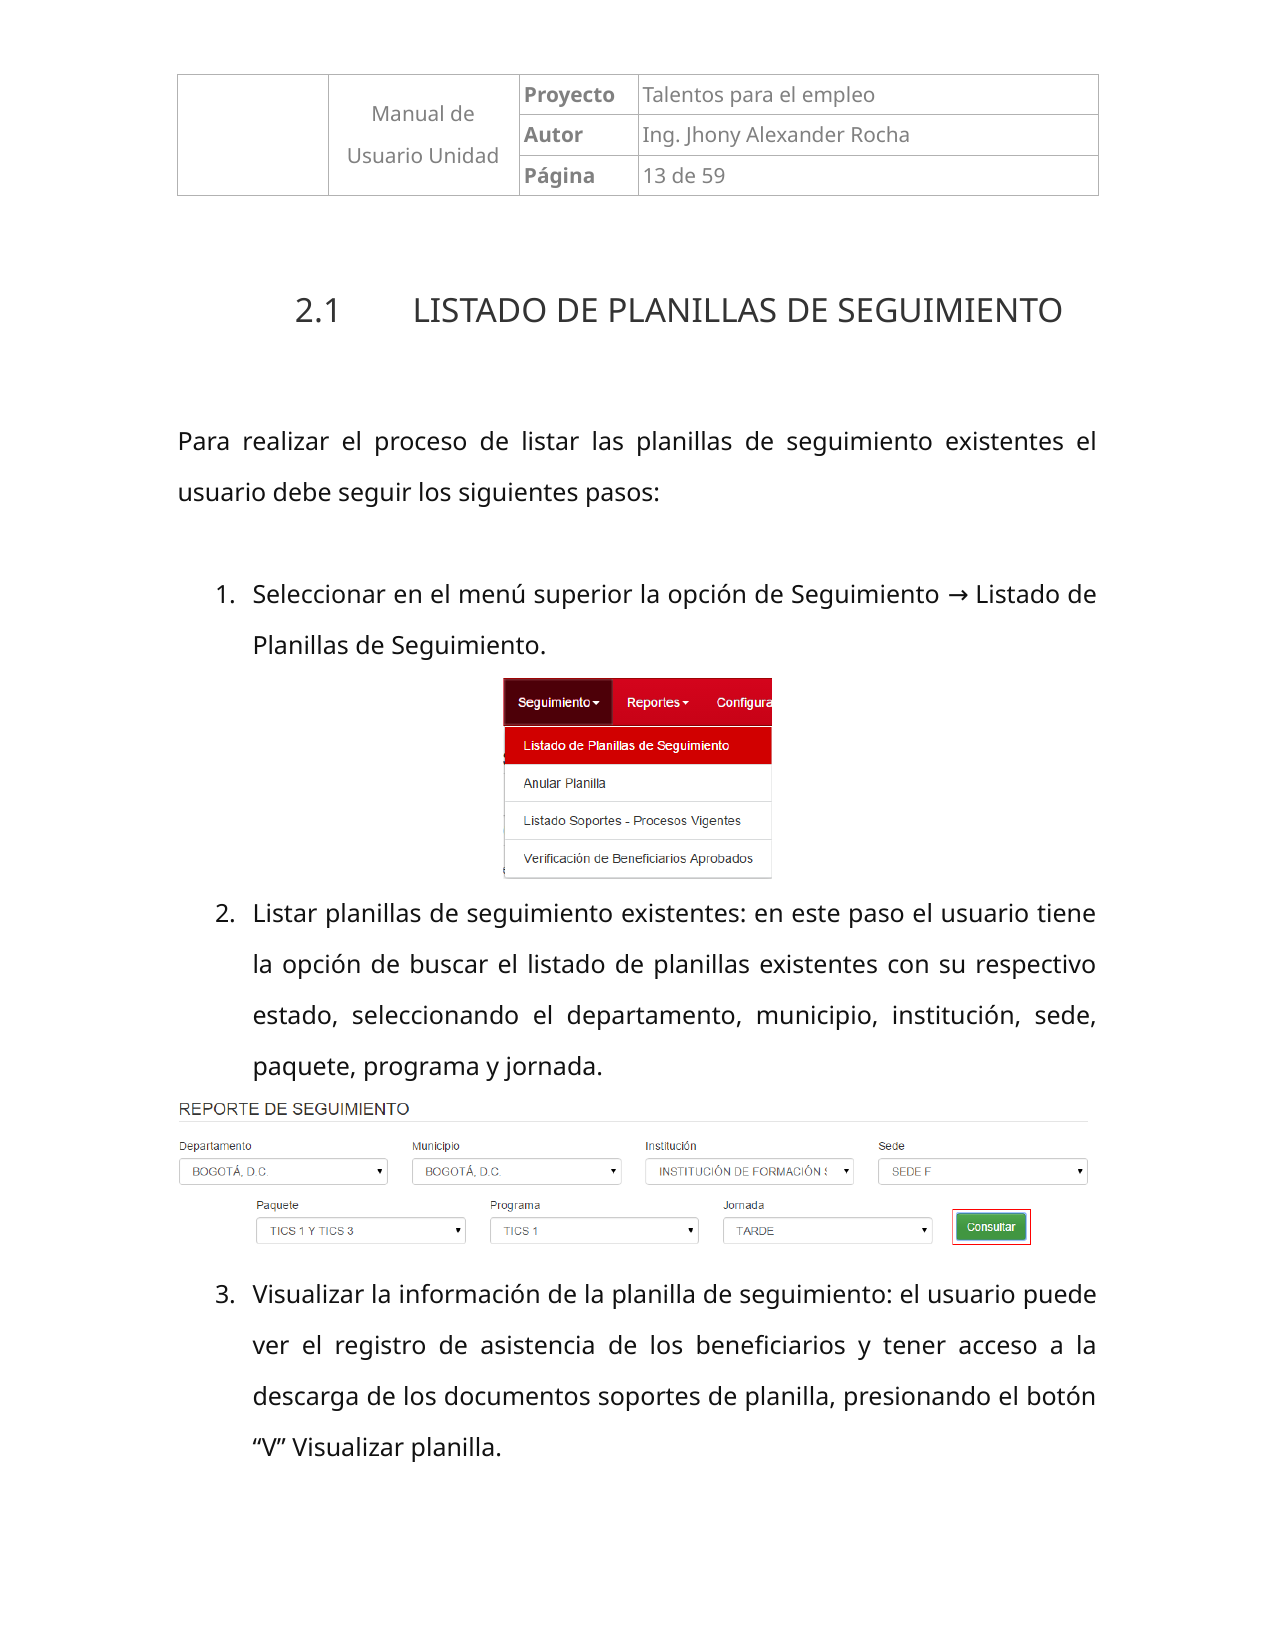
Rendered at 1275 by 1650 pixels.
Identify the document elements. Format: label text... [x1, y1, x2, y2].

list Visualizar la información de la planilla de seguimiento: el usuario puede ver el registro de asistencia de los beneficiarios y tener acceso a la descarga de los documentos soportes de planilla, presionando el botón “V” Visualizar planilla. [215, 1260, 1098, 1464]
subtitle Listado de planillas de seguimiento [252, 287, 1098, 332]
picture [177, 1099, 1098, 1260]
list Listar planillas de seguimiento existentes: en este paso el usuario tiene la opción de buscar el listado de planillas existentes con su respectivo estado, seleccionando el departamento, municipio, institución, sede, paquete, programa y jornada. [215, 678, 1098, 1083]
text Para realizar el proceso de listar las planillas de seguimiento existentes el usuario debe seguir los siguientes pasos: [177, 423, 1098, 508]
list Seleccionar en el menú superior la opción de Seguimiento → Listado de Planillas de Seguimiento. [215, 576, 1098, 661]
picture [503, 678, 772, 879]
